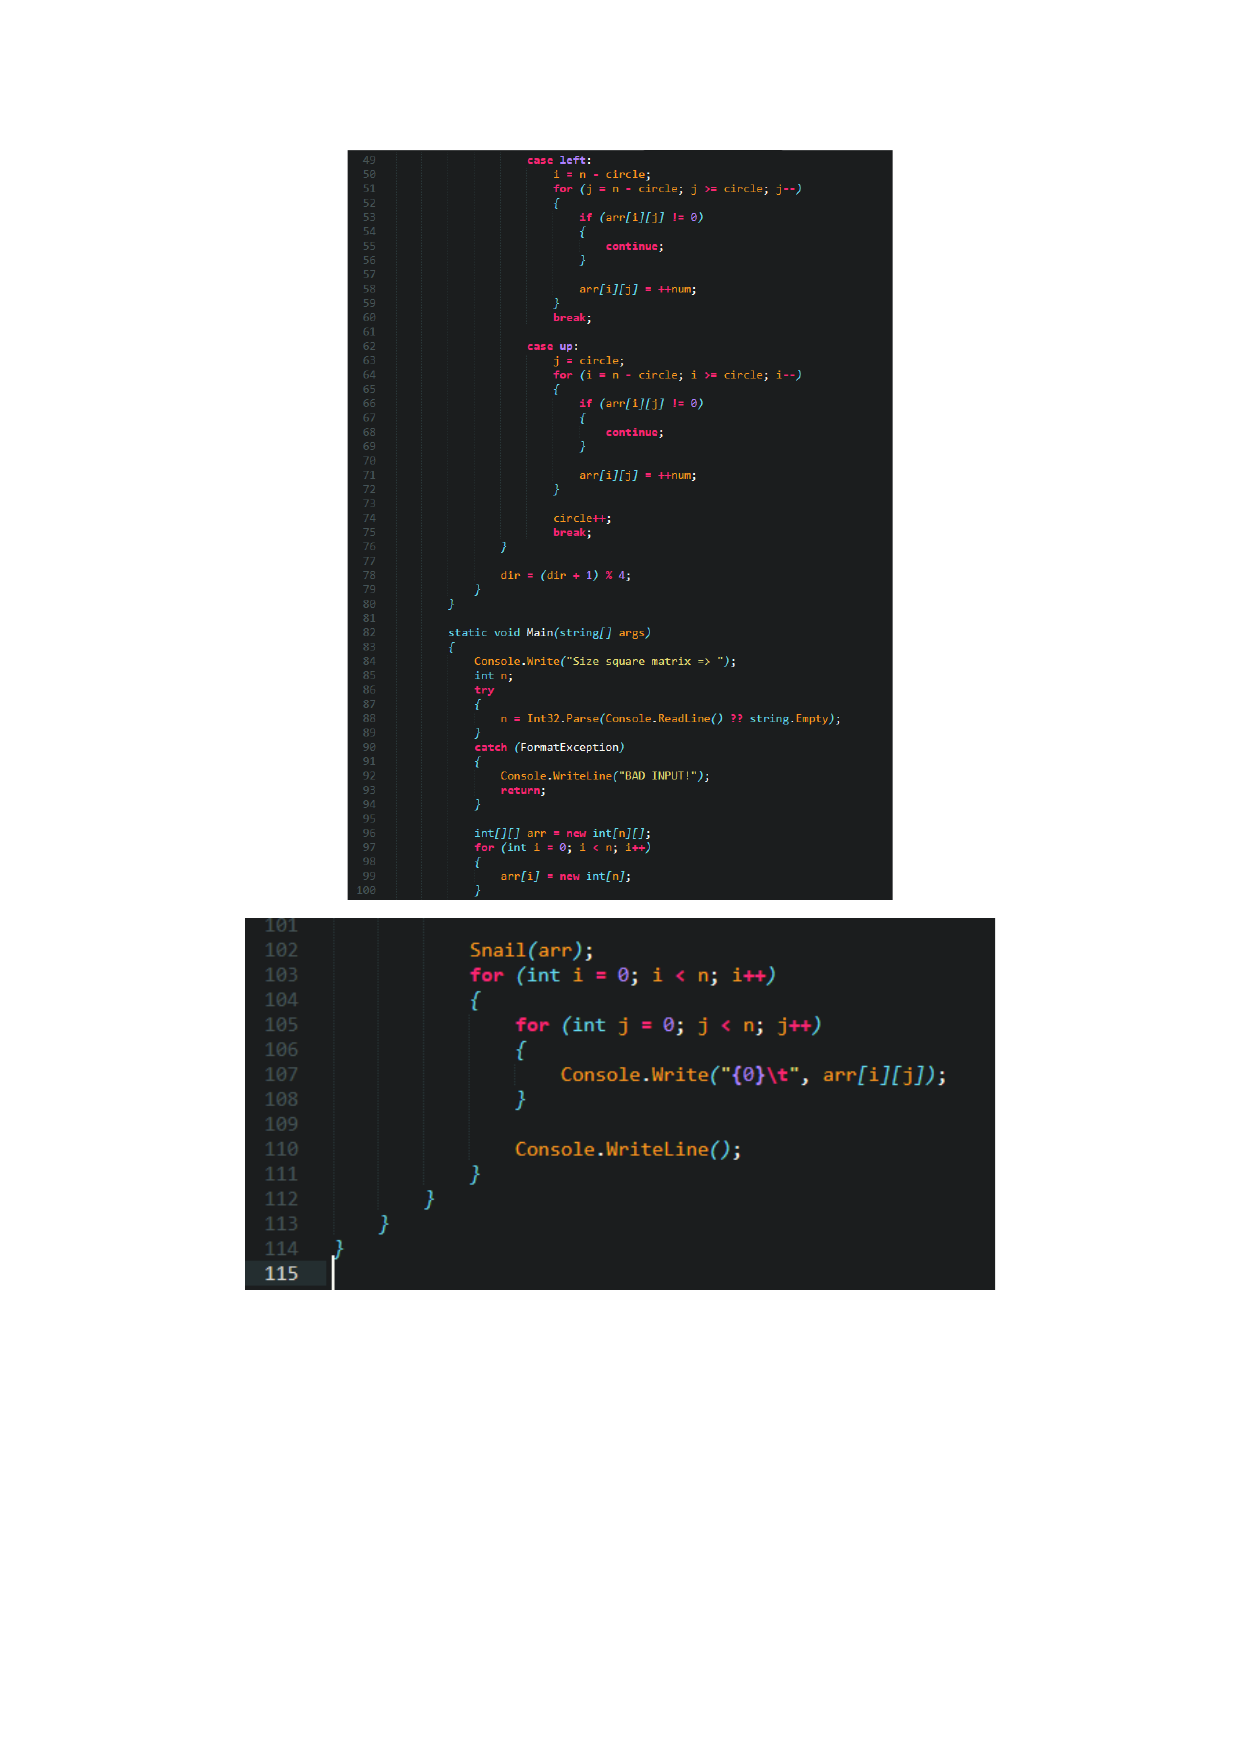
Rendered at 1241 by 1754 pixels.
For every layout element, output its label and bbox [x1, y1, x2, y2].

picture [245, 918, 995, 1290]
picture [347, 150, 893, 900]
